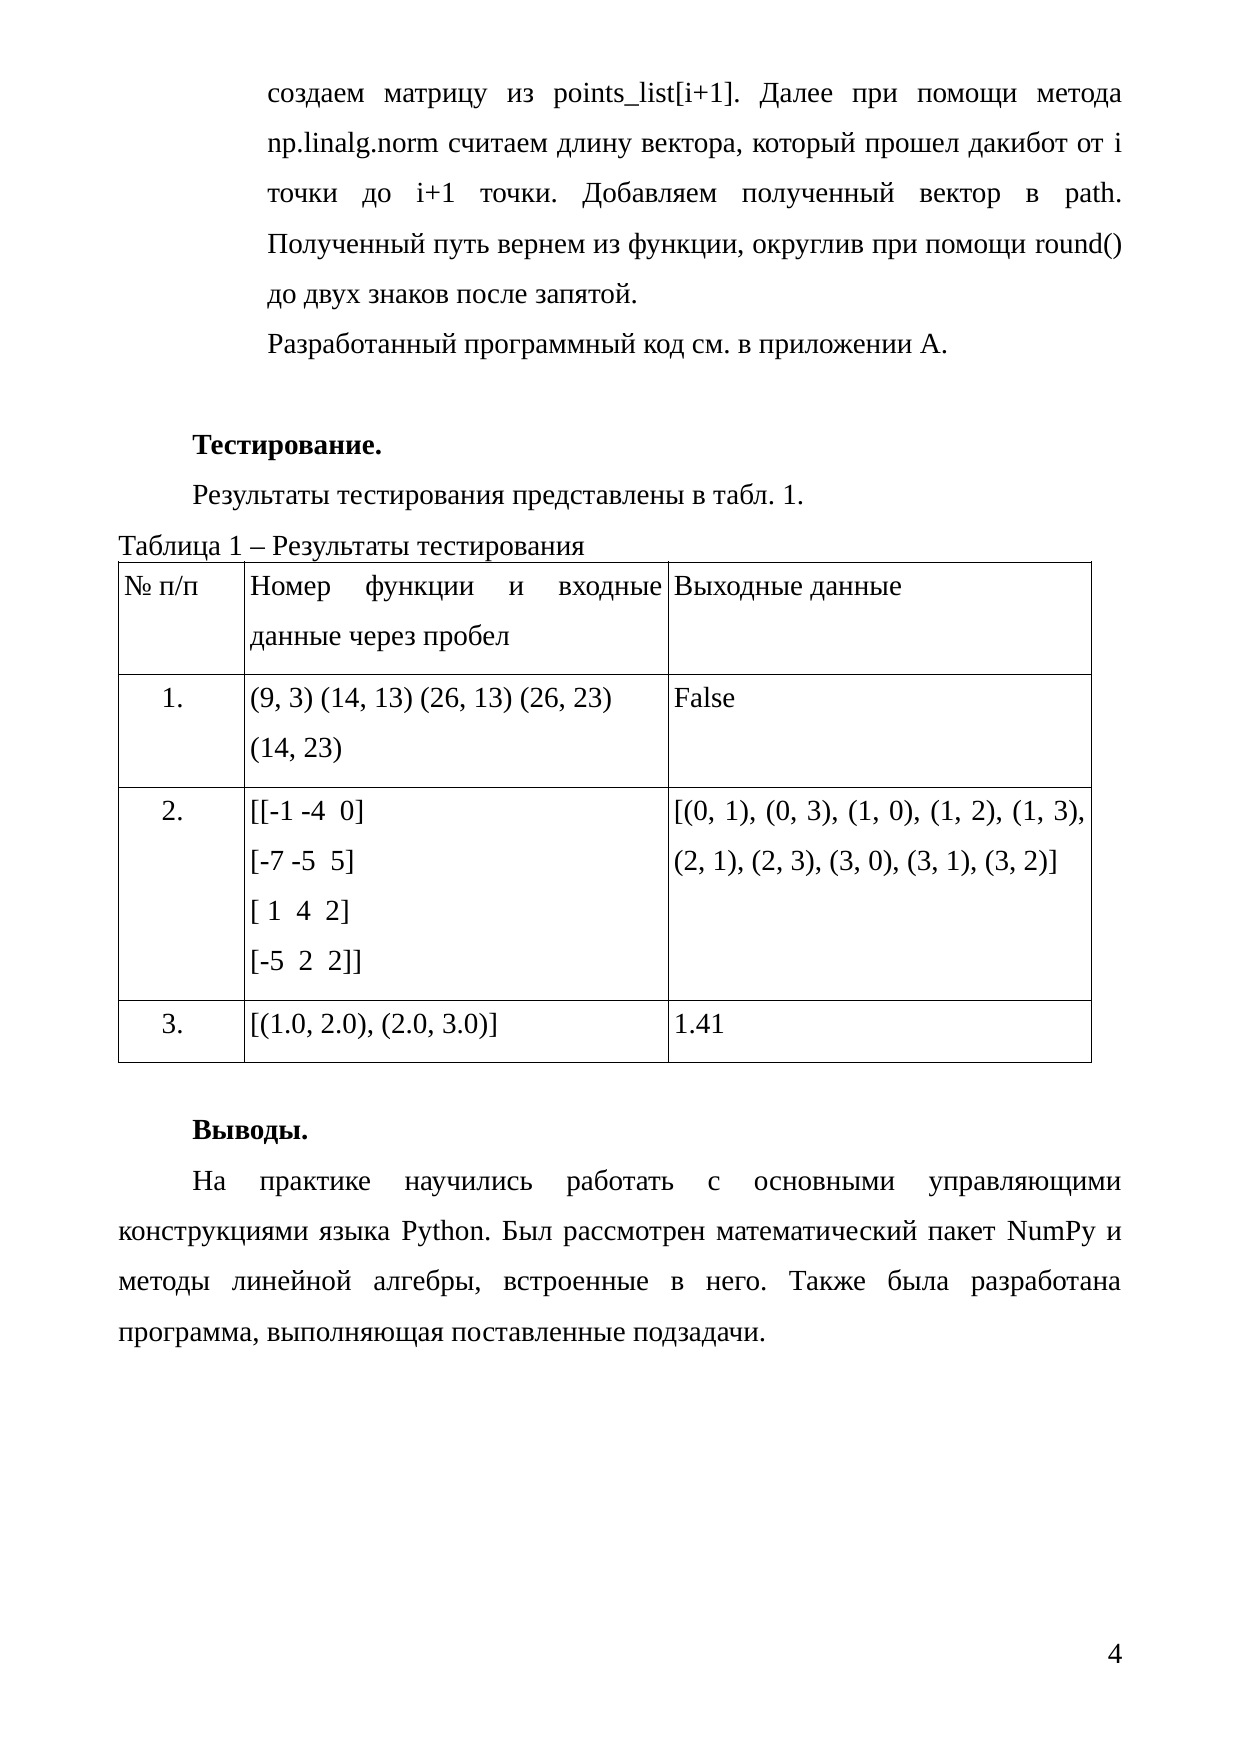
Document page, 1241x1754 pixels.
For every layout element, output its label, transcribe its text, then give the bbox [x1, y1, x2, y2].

table_header № п/п [119, 563, 244, 674]
text Разработанный программный код см. в приложении А. [267, 327, 1122, 360]
table_cell [119, 788, 244, 999]
table_cell (9, 3) (14, 13) (26, 13) (26, 23) (14, 23) [245, 675, 668, 786]
table_cell [(0, 1), (0, 3), (1, 0), (1, 2), (1, 3), (2, 1), (2, 3), (3, 0), (3, 1), (3, 2)] [669, 788, 1091, 999]
table_cell [119, 1001, 244, 1062]
list создаем матрицу из points_list[i+1]. Далее при помощи метода np.linalg.norm считаем длину вектора, который прошел дакибот от i точки до i+1 точки. Добавляем полученный вектор в path. Полученный путь вернем из функции, округлив при помощи round() до двух знаков после запятой. [229, 75, 1122, 310]
table_cell [119, 675, 244, 786]
table_header Номер функции и входные данные через пробел [245, 563, 668, 674]
table_header Выходные данные [669, 563, 1091, 674]
table_cell [(1.0, 2.0), (2.0, 3.0)] [245, 1001, 668, 1062]
subtitle Тестирование. [118, 427, 1122, 461]
text Таблица 1 – Результаты тестирования [118, 528, 1122, 561]
text Результаты тестирования представлены в табл. 1. [118, 477, 1122, 511]
table_cell [[-1 -4 0] [-7 -5 5] [ 1 4 2] [-5 2 2]] [245, 788, 668, 999]
text На практике научились работать с основными управляющими конструкциями языка Python. Был рассмотрен математический пакет NumPy и методы линейной алгебры, встроенные в него. Также была разработана программа, выполняющая поставленные подзадачи. [118, 1163, 1122, 1347]
table_cell 1.41 [669, 1001, 1091, 1062]
subtitle Выводы. [118, 1112, 1122, 1146]
table_cell False [669, 675, 1091, 786]
